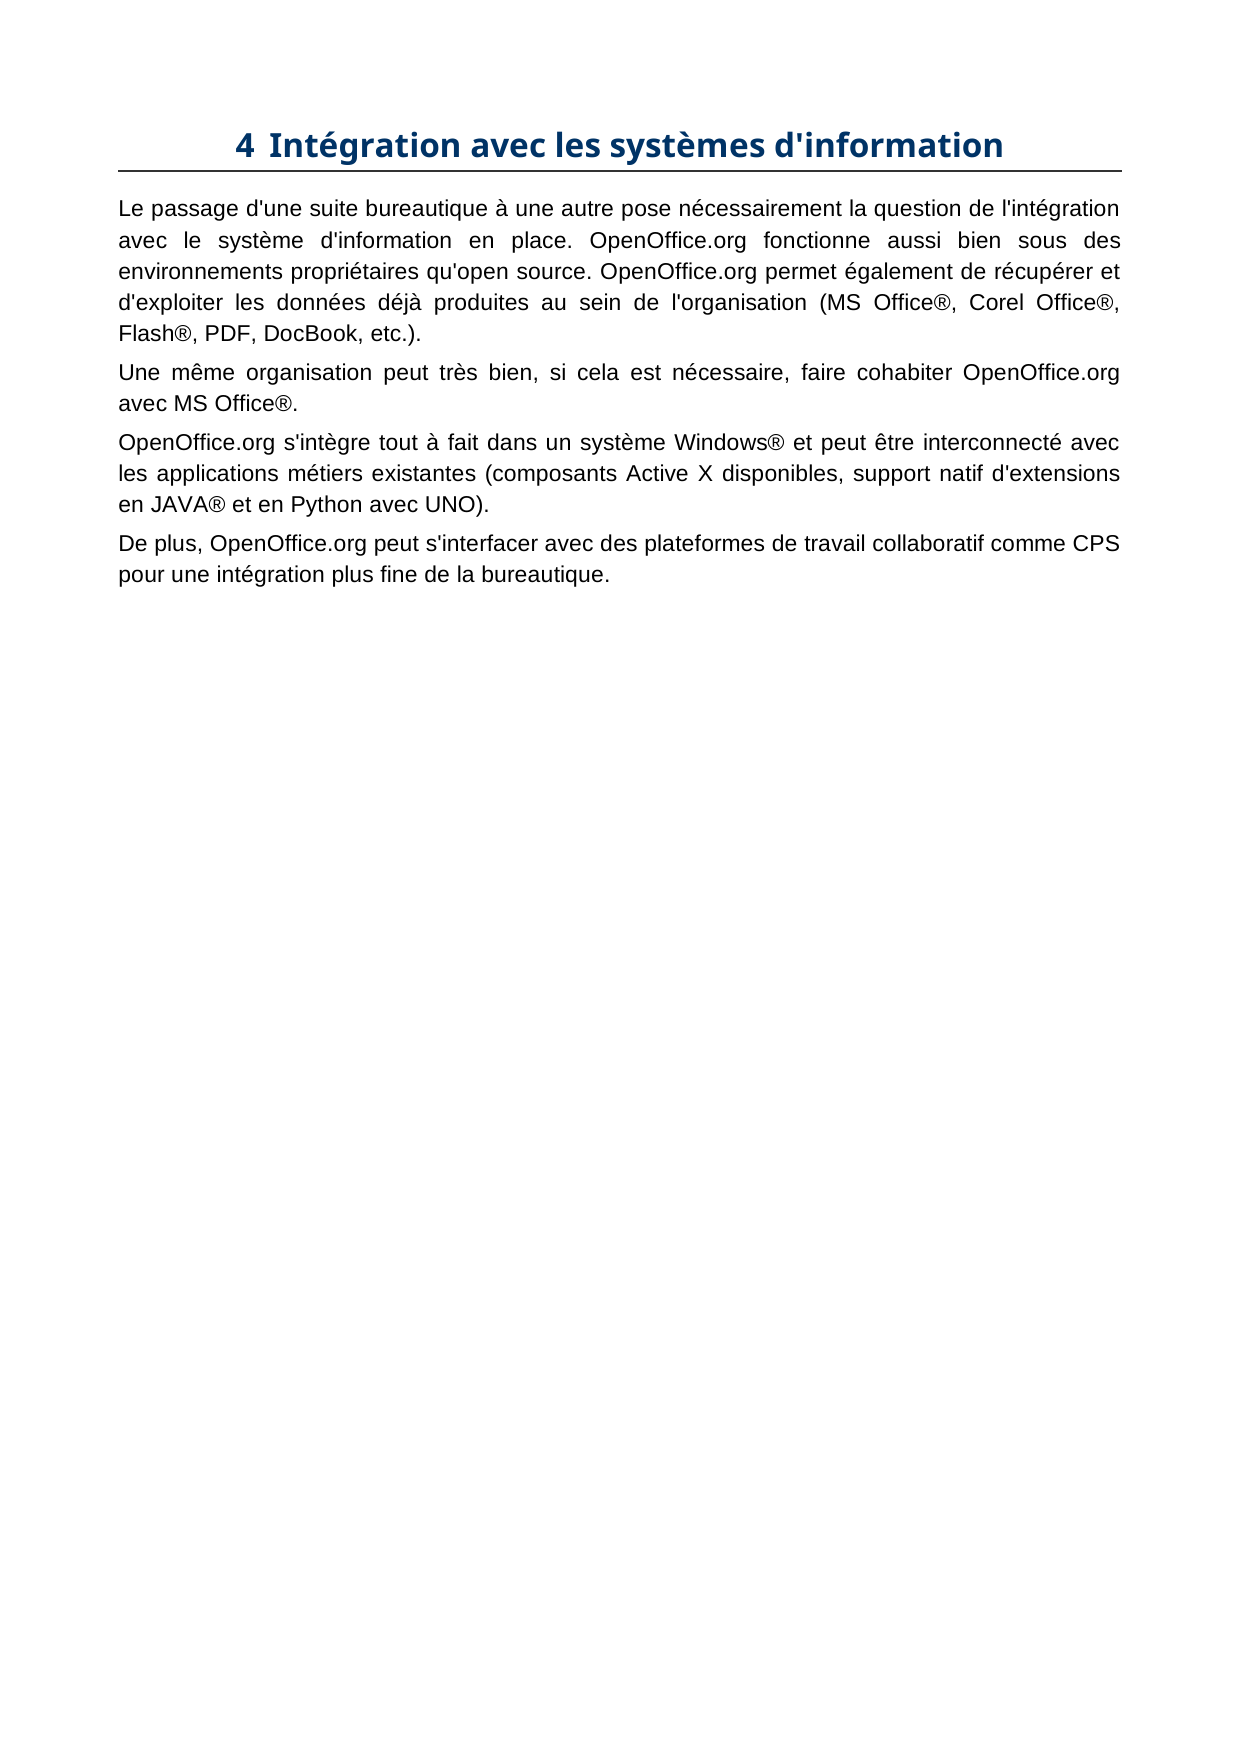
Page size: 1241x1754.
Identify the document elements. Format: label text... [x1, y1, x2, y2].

text OpenOffice.org s'intègre tout à fait dans un système Windows® et peut être interconnecté avec les applications métiers existantes (composants Active X disponibles, support natif d'extensions en JAVA® et en Python avec UNO). [118, 429, 1122, 518]
subtitle Intégration avec les systèmes d'information [118, 118, 1122, 170]
text De plus, OpenOffice.org peut s'interfacer avec des plateformes de travail collaboratif comme CPS pour une intégration plus fine de la bureautique. [118, 530, 1122, 587]
text Le passage d'une suite bureautique à une autre pose nécessairement la question de l'intégration avec le système d'information en place. OpenOffice.org fonctionne aussi bien sous des environnements propriétaires qu'open source. OpenOffice.org permet également de récupérer et d'exploiter les données déjà produites au sein de l'organisation (MS Office®, Corel Office®, Flash®, PDF, DocBook, etc.). [118, 196, 1122, 347]
text Une même organisation peut très bien, si cela est nécessaire, faire cohabiter OpenOffice.org avec MS Office®. [118, 359, 1122, 417]
